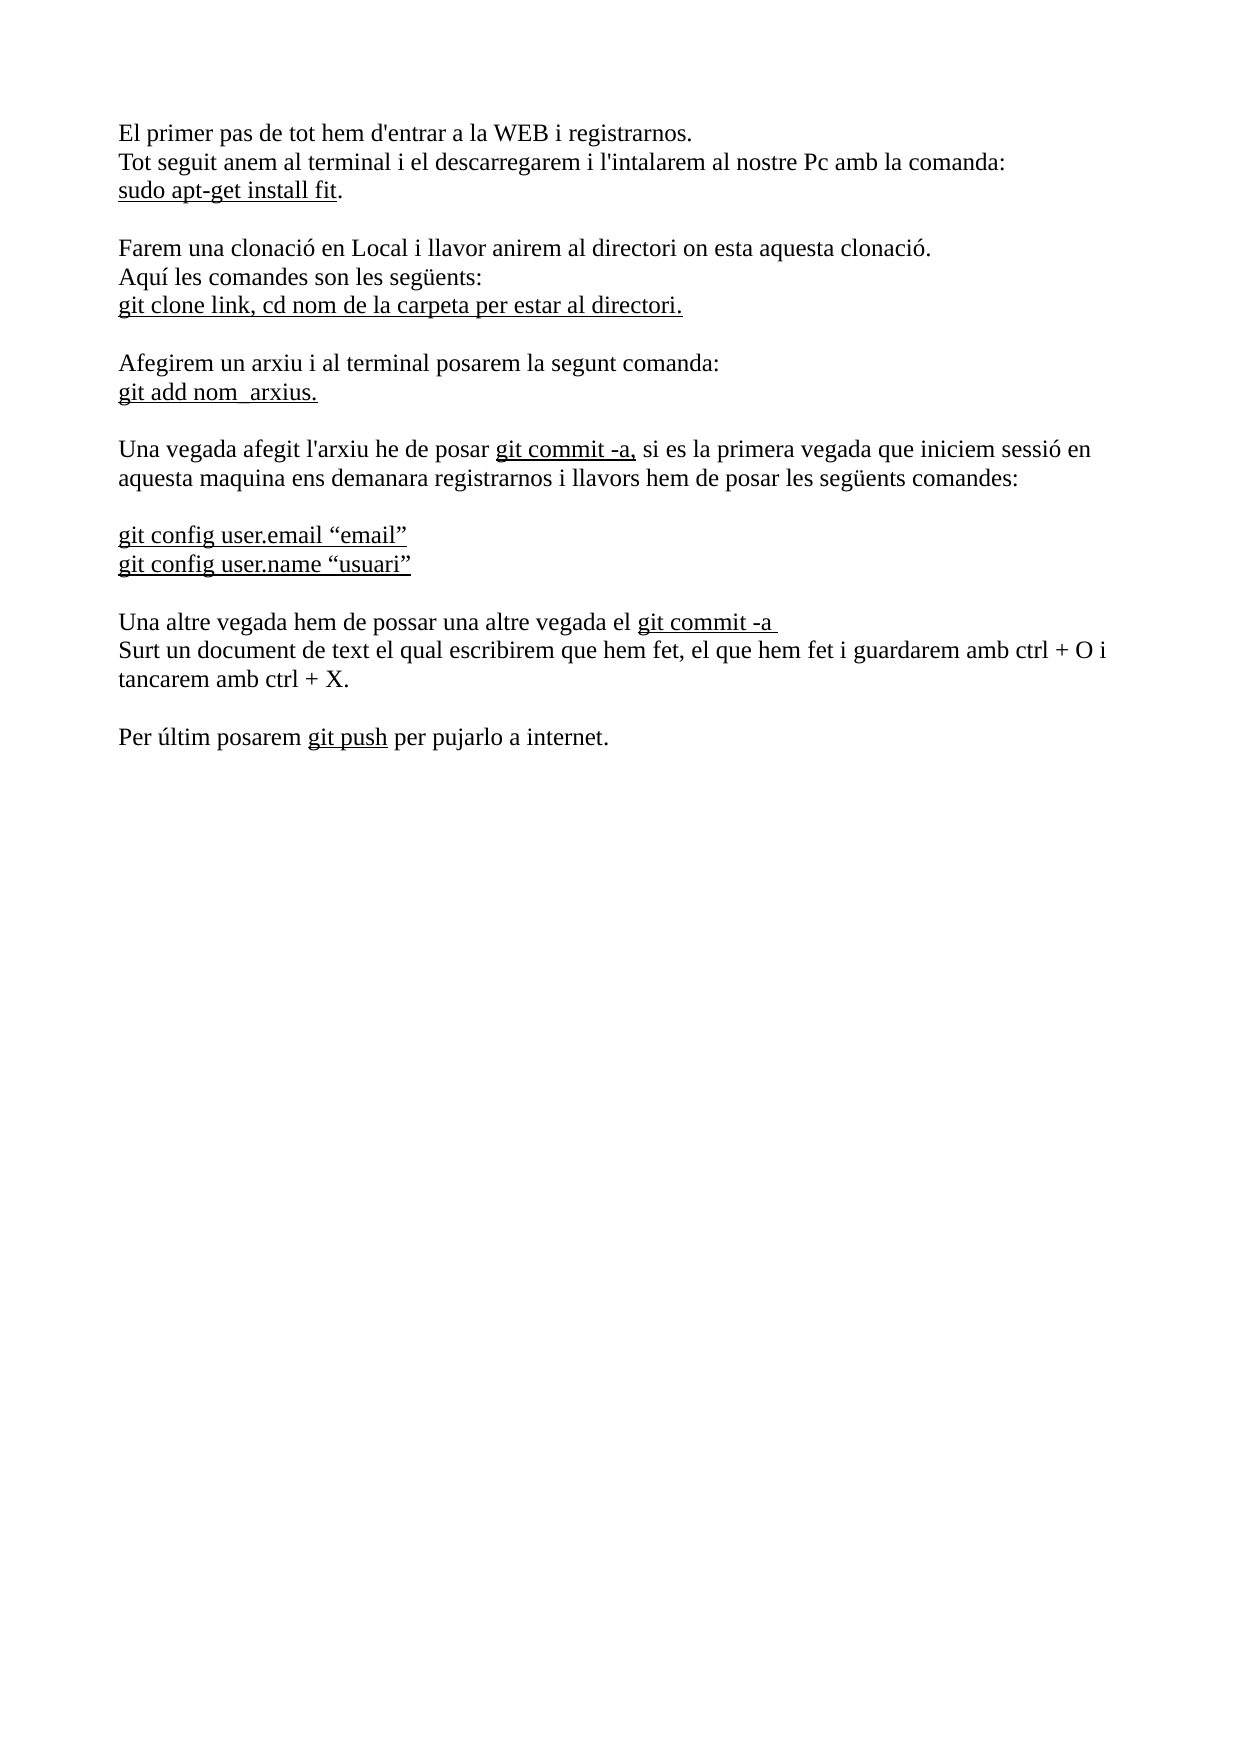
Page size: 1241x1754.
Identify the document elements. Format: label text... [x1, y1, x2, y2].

text git config user.name “usuari” [118, 549, 1122, 578]
text Per últim posarem git push per pujarlo a internet. [118, 722, 1122, 751]
text git clone link, cd nom de la carpeta per estar al directori. [118, 291, 1122, 319]
text Afegirem un arxiu i al terminal posarem la segunt comanda: [118, 348, 1122, 377]
text sudo apt-get install fit. [118, 176, 1122, 204]
text git add nom_arxius. [118, 377, 1122, 406]
text Una altre vegada hem de possar una altre vegada el git commit -a [118, 607, 1122, 636]
text git config user.email “email” [118, 521, 1122, 549]
text Farem una clonació en Local i llavor anirem al directori on esta aquesta clonació. [118, 233, 1122, 262]
text Una vegada afegit l'arxiu he de posar git commit -a, si es la primera vegada que iniciem sessió en aquesta maquina ens demanara registrarnos i llavors hem de posar les següents comandes: [118, 434, 1122, 492]
text El primer pas de tot hem d'entrar a la WEB i registrarnos. [118, 118, 1122, 147]
text Tot seguit anem al terminal i el descarregarem i l'intalarem al nostre Pc amb la comanda: [118, 147, 1122, 176]
text Surt un document de text el qual escribirem que hem fet, el que hem fet i guardarem amb ctrl + O i tancarem amb ctrl + X. [118, 636, 1122, 693]
text Aquí les comandes son les següents: [118, 262, 1122, 291]
